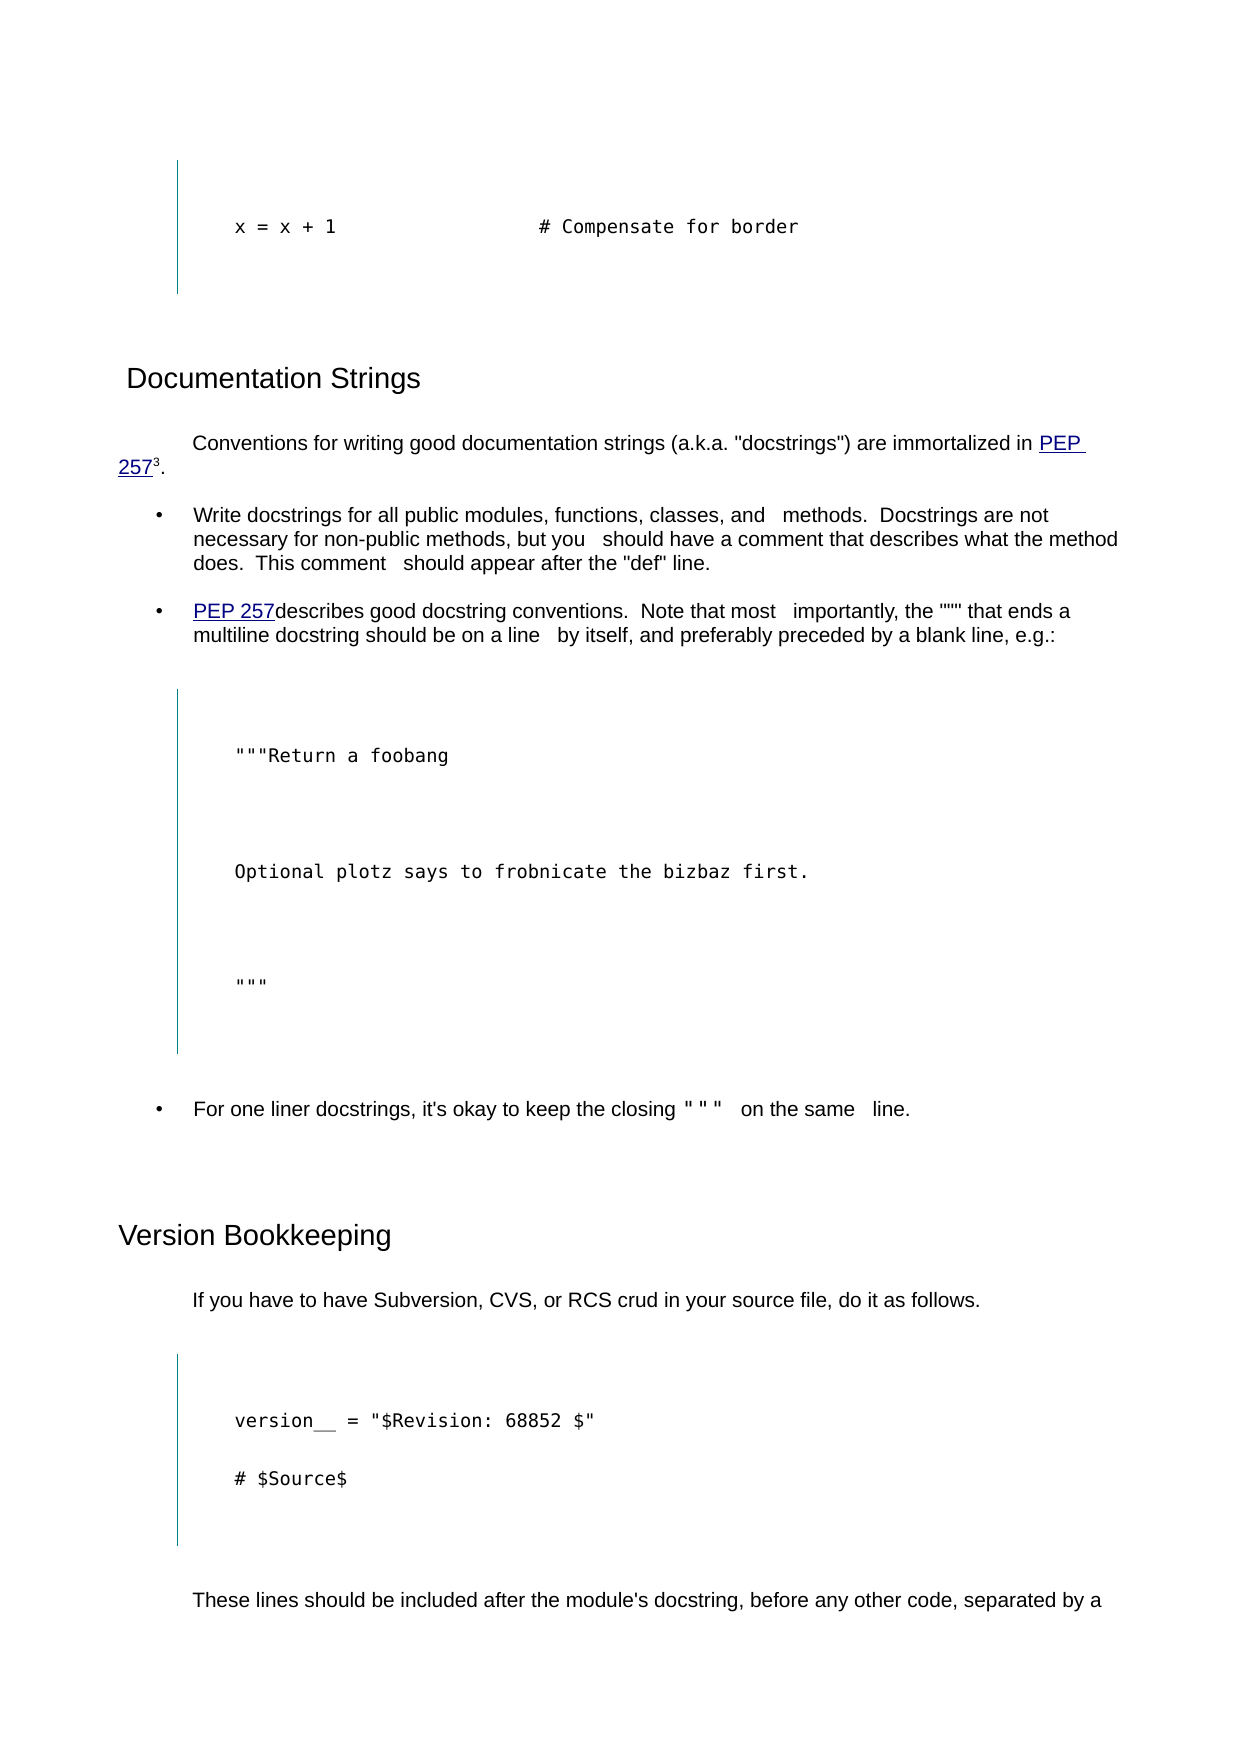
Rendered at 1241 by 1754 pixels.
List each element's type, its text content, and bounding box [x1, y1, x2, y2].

text x = x + 1 # Compensate for border [178, 160, 1122, 294]
title Documentation Strings [118, 361, 1122, 395]
text These lines should be included after the module's docstring, before any other code, separated by a [118, 1588, 1122, 1612]
list PEP 257describes good docstring conventions. Note that most importantly, the """ that ends a multiline docstring should be on a line by itself, and preferably preceded by a blank line, e.g.: [156, 599, 1122, 647]
list Write docstrings for all public modules, functions, classes, and methods. Docstrings are not necessary for non-public methods, but you should have a comment that describes what the method does. This comment should appear after the "def" line. [156, 503, 1122, 575]
list For one liner docstrings, it's okay to keep the closing """ on the same line. [156, 1097, 1122, 1121]
title Version Bookkeeping [118, 1218, 1122, 1252]
text Optional plotz says to frobnicate the bizbaz first. [178, 804, 1122, 883]
text Conventions for writing good documentation strings (a.k.a. "docstrings") are immortalized in PEP 2573. [118, 431, 1122, 479]
text version__ = "$Revision: 68852 $" [178, 1354, 1122, 1412]
text """Return a foobang [178, 689, 1122, 767]
text """ [178, 920, 1122, 1054]
text # $Source$ [178, 1412, 1122, 1546]
text If you have to have Subversion, CVS, or RCS crud in your source file, do it as follows. [118, 1288, 1122, 1312]
